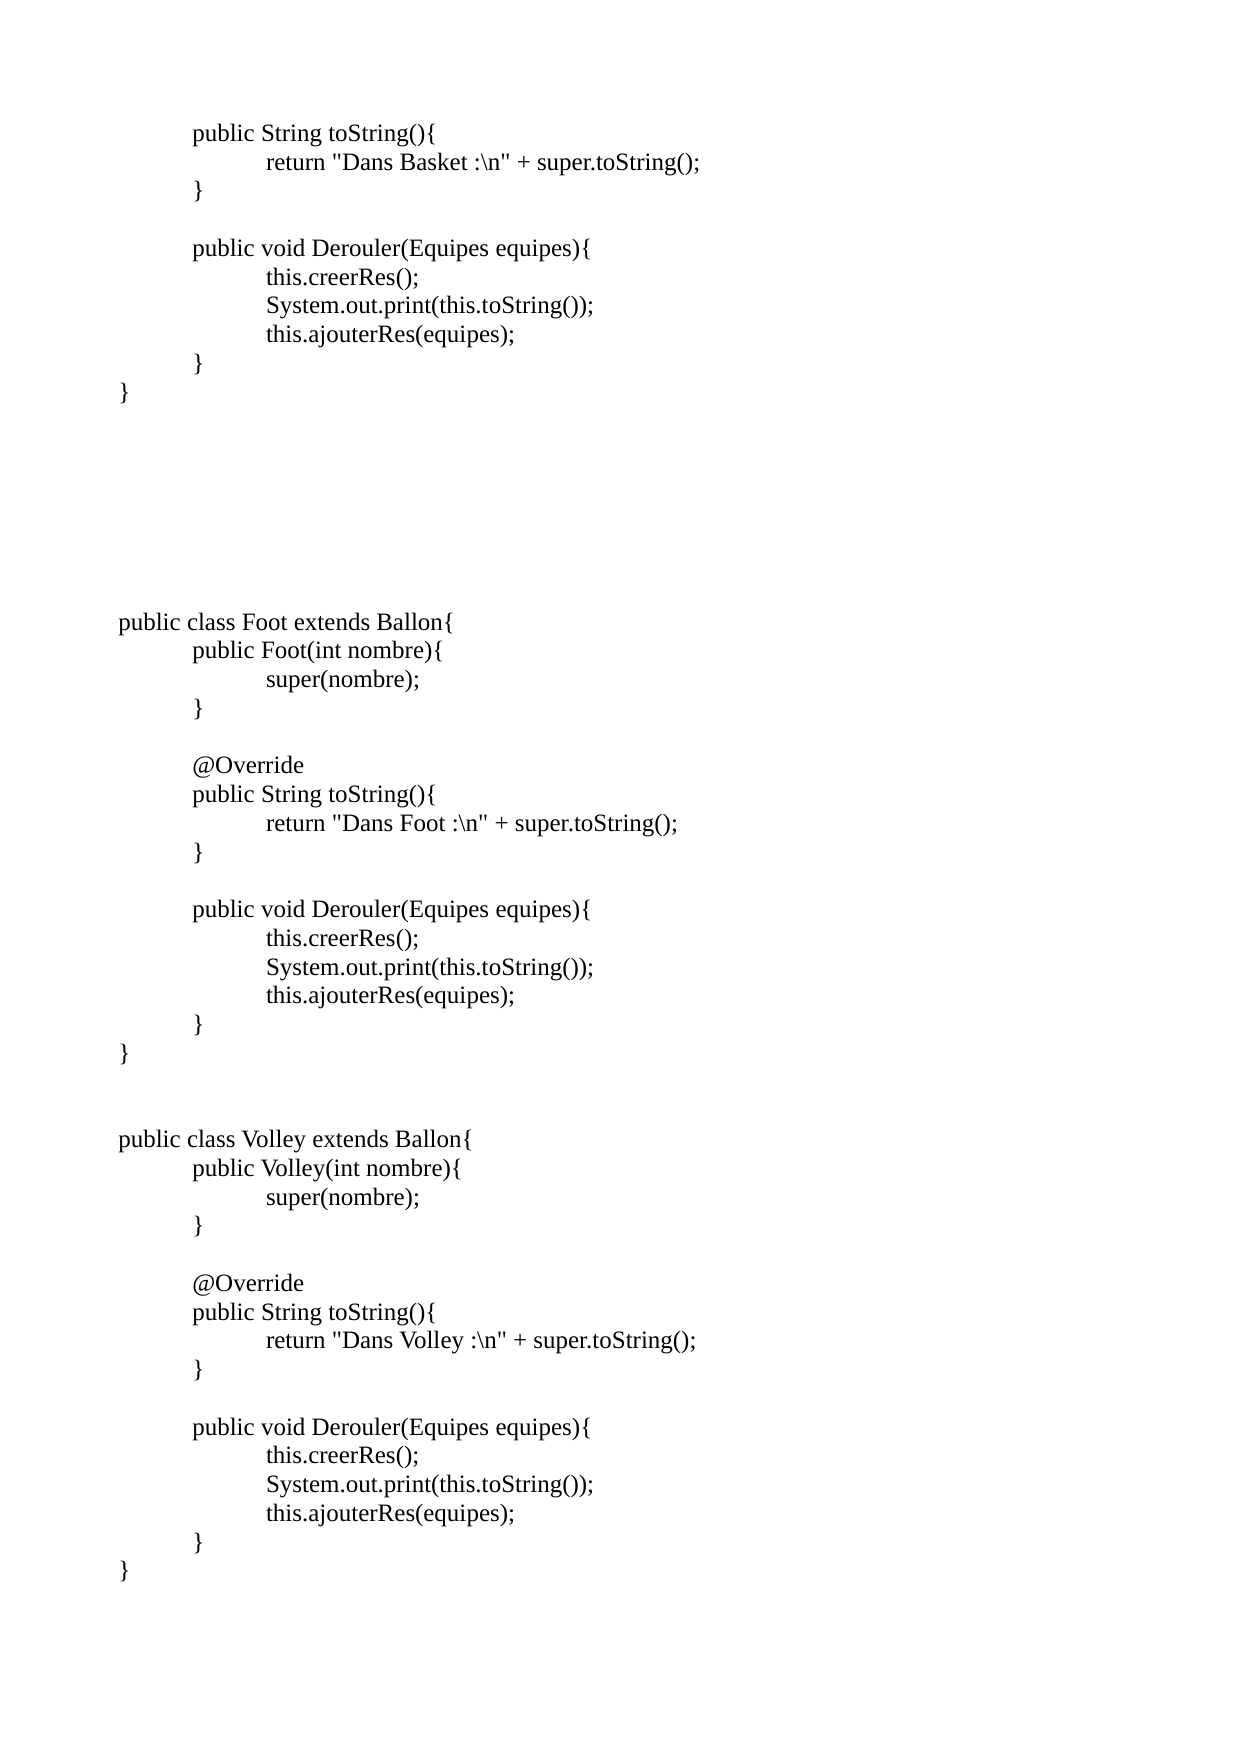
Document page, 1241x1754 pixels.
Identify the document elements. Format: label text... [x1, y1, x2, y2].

text return "Dans Basket :\n" + super.toString(); [118, 147, 1122, 176]
text } [118, 1354, 1122, 1383]
text @Override [118, 1268, 1122, 1297]
text } [118, 377, 1122, 406]
text public class Foot extends Ballon{ [118, 607, 1122, 636]
text } [118, 176, 1122, 204]
text } [118, 693, 1122, 722]
text public class Volley extends Ballon{ [118, 1124, 1122, 1153]
text public String toString(){ [118, 779, 1122, 808]
text public void Derouler(Equipes equipes){ [118, 233, 1122, 262]
text public void Derouler(Equipes equipes){ [118, 1412, 1122, 1441]
text this.creerRes(); [118, 262, 1122, 291]
text this.creerRes(); [118, 923, 1122, 952]
text } [118, 1556, 1122, 1584]
text super(nombre); [118, 664, 1122, 693]
text public Volley(int nombre){ [118, 1153, 1122, 1182]
text public String toString(){ [118, 1297, 1122, 1326]
text System.out.print(this.toString()); [118, 1469, 1122, 1498]
text this.ajouterRes(equipes); [118, 319, 1122, 348]
text } [118, 1527, 1122, 1556]
text return "Dans Volley :\n" + super.toString(); [118, 1326, 1122, 1354]
text System.out.print(this.toString()); [118, 952, 1122, 981]
text } [118, 1211, 1122, 1239]
text @Override [118, 751, 1122, 779]
text return "Dans Foot :\n" + super.toString(); [118, 808, 1122, 837]
text public Foot(int nombre){ [118, 636, 1122, 664]
text this.ajouterRes(equipes); [118, 981, 1122, 1009]
text System.out.print(this.toString()); [118, 291, 1122, 319]
text } [118, 1009, 1122, 1038]
text } [118, 1038, 1122, 1067]
text public String toString(){ [118, 118, 1122, 147]
text public void Derouler(Equipes equipes){ [118, 894, 1122, 923]
text this.ajouterRes(equipes); [118, 1498, 1122, 1527]
text super(nombre); [118, 1182, 1122, 1211]
text } [118, 837, 1122, 866]
text this.creerRes(); [118, 1441, 1122, 1469]
text } [118, 348, 1122, 377]
